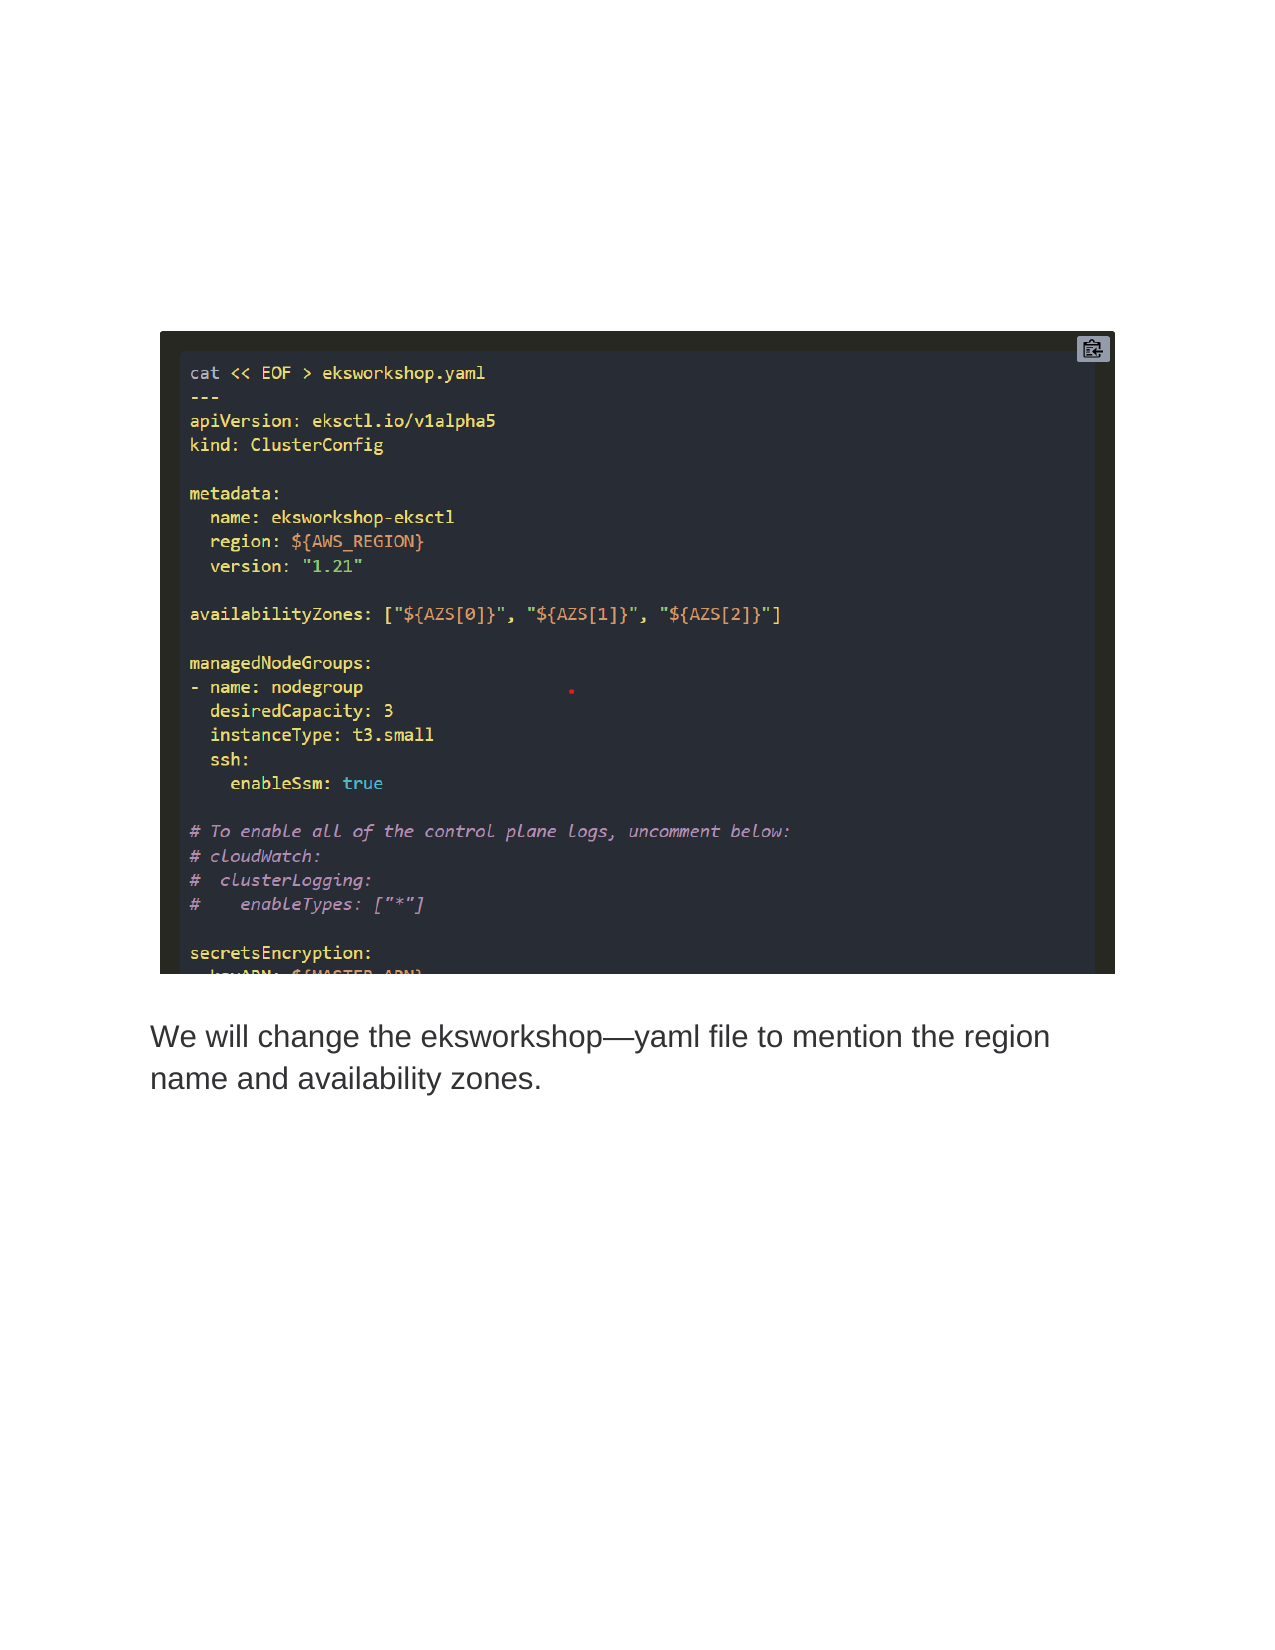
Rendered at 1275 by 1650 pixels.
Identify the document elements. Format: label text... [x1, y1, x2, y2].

text We will change the eksworkshop—yaml file to mention the region name and availability zones. [150, 1018, 1125, 1096]
picture [150, 315, 1125, 974]
